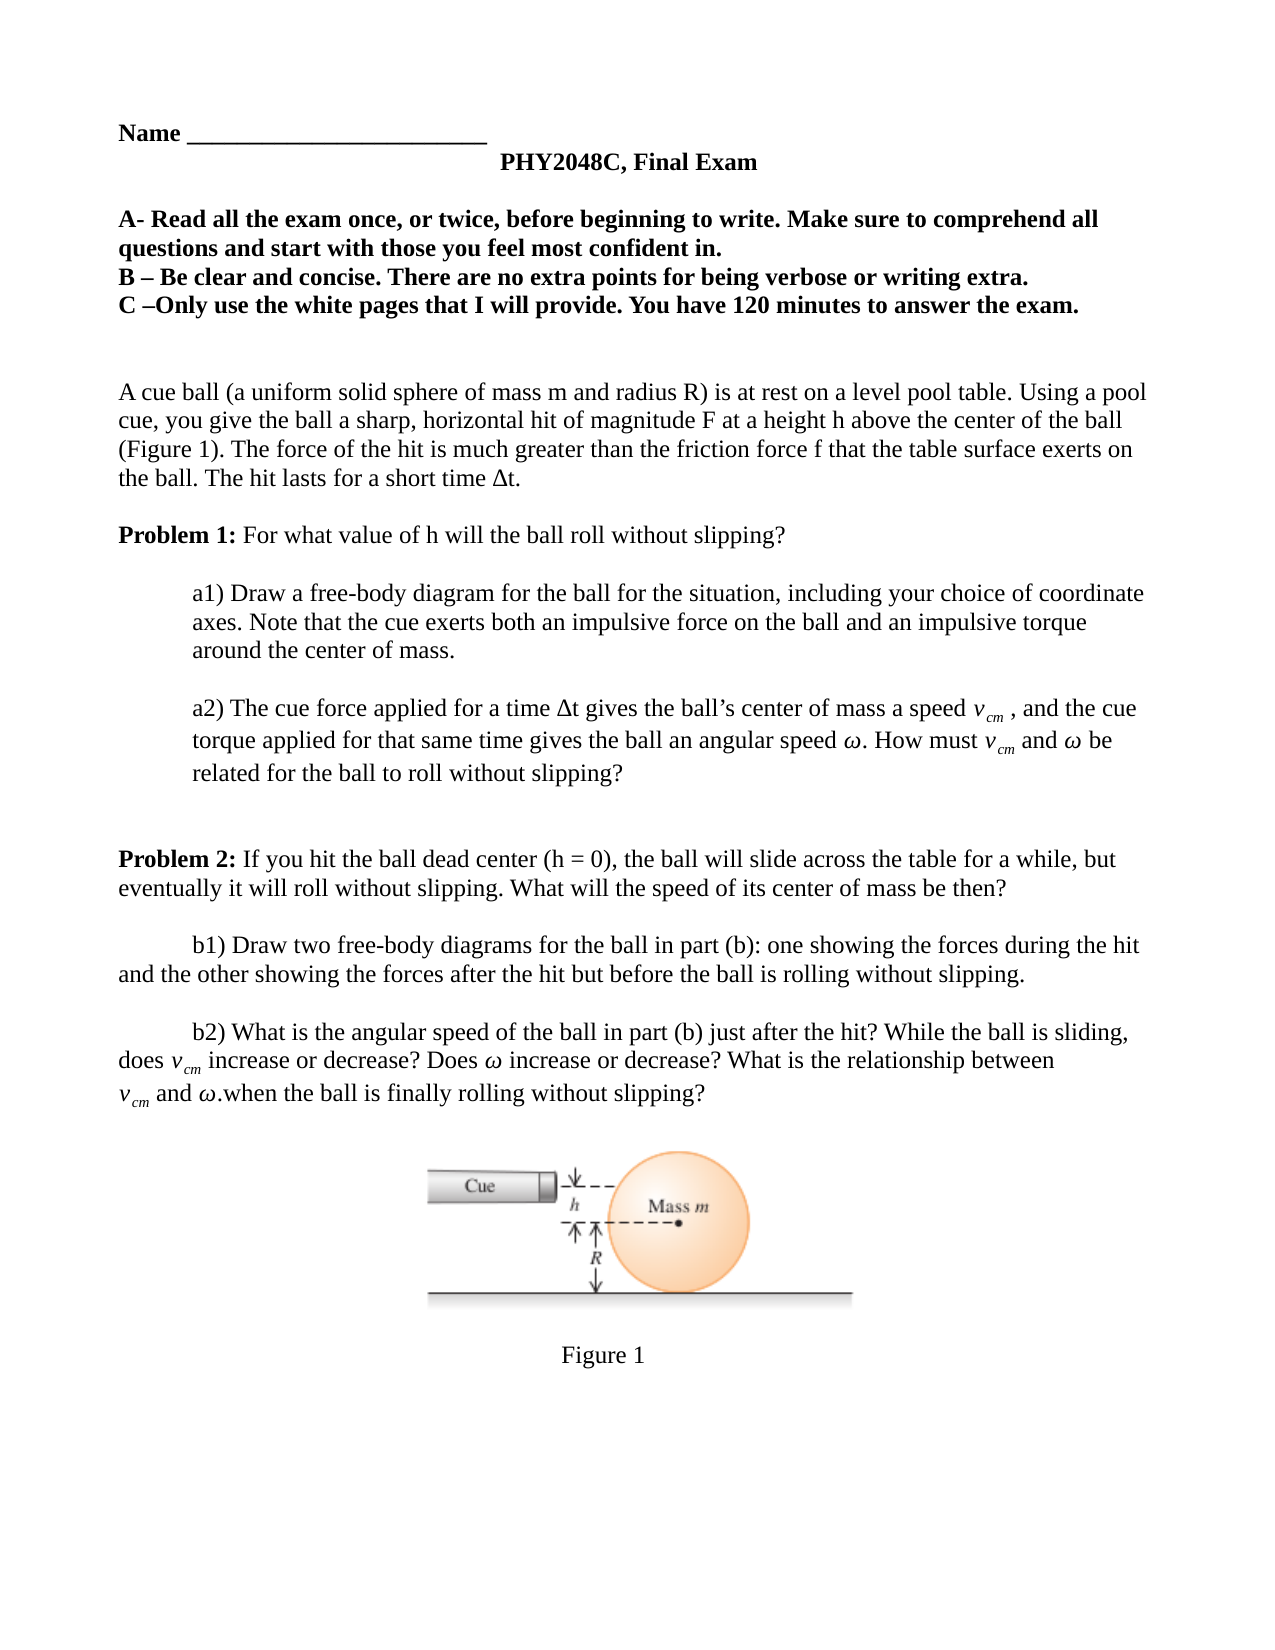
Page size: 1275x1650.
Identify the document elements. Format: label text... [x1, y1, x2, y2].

text Figure 1 [118, 1341, 1157, 1369]
text Problem 1: For what value of h will the ball roll without slipping? [118, 521, 1157, 549]
text b1) Draw two free-body diagrams for the ball in part (b): one showing the forces during the hit and the other showing the forces after the hit but before the ball is rolling without slipping. [118, 931, 1157, 988]
text b2) What is the angular speed of the ball in part (b) just after the hit? While the ball is sliding, does increase or decrease? Does increase or decrease? What is the relationship between [118, 1017, 1157, 1078]
text PHY2048C, Final Exam [118, 147, 1157, 176]
text and .when the ball is finally rolling without slipping? [118, 1078, 1157, 1111]
text a2) The cue force applied for a time ∆t gives the ball’s center of mass a speed , and the cue torque applied for that same time gives the ball an angular speed . How must and be related for the ball to roll without slipping? [192, 693, 1157, 787]
picture [376, 1139, 899, 1335]
text A- Read all the exam once, or twice, before beginning to write. Make sure to comprehend all questions and start with those you feel most confident in. [118, 204, 1157, 262]
text Name ________________________ [118, 118, 1157, 147]
text C –Only use the white pages that I will provide. You have 120 minutes to answer the exam. [118, 291, 1157, 319]
text A cue ball (a uniform solid sphere of mass m and radius R) is at rest on a level pool table. Using a pool cue, you give the ball a sharp, horizontal hit of magnitude F at a height h above the center of the ball (Figure 1). The force of the hit is much greater than the friction force f that the table surface exerts on the ball. The hit lasts for a short time ∆t. [118, 377, 1157, 492]
text B – Be clear and concise. There are no extra points for being verbose or writing extra. [118, 262, 1157, 291]
text Problem 2: If you hit the ball dead center (h = 0), the ball will slide across the table for a while, but eventually it will roll without slipping. What will the speed of its center of mass be then? [118, 844, 1157, 902]
text a1) Draw a free-body diagram for the ball for the situation, including your choice of coordinate axes. Note that the cue exerts both an impulsive force on the ball and an impulsive torque around the center of mass. [192, 578, 1157, 664]
